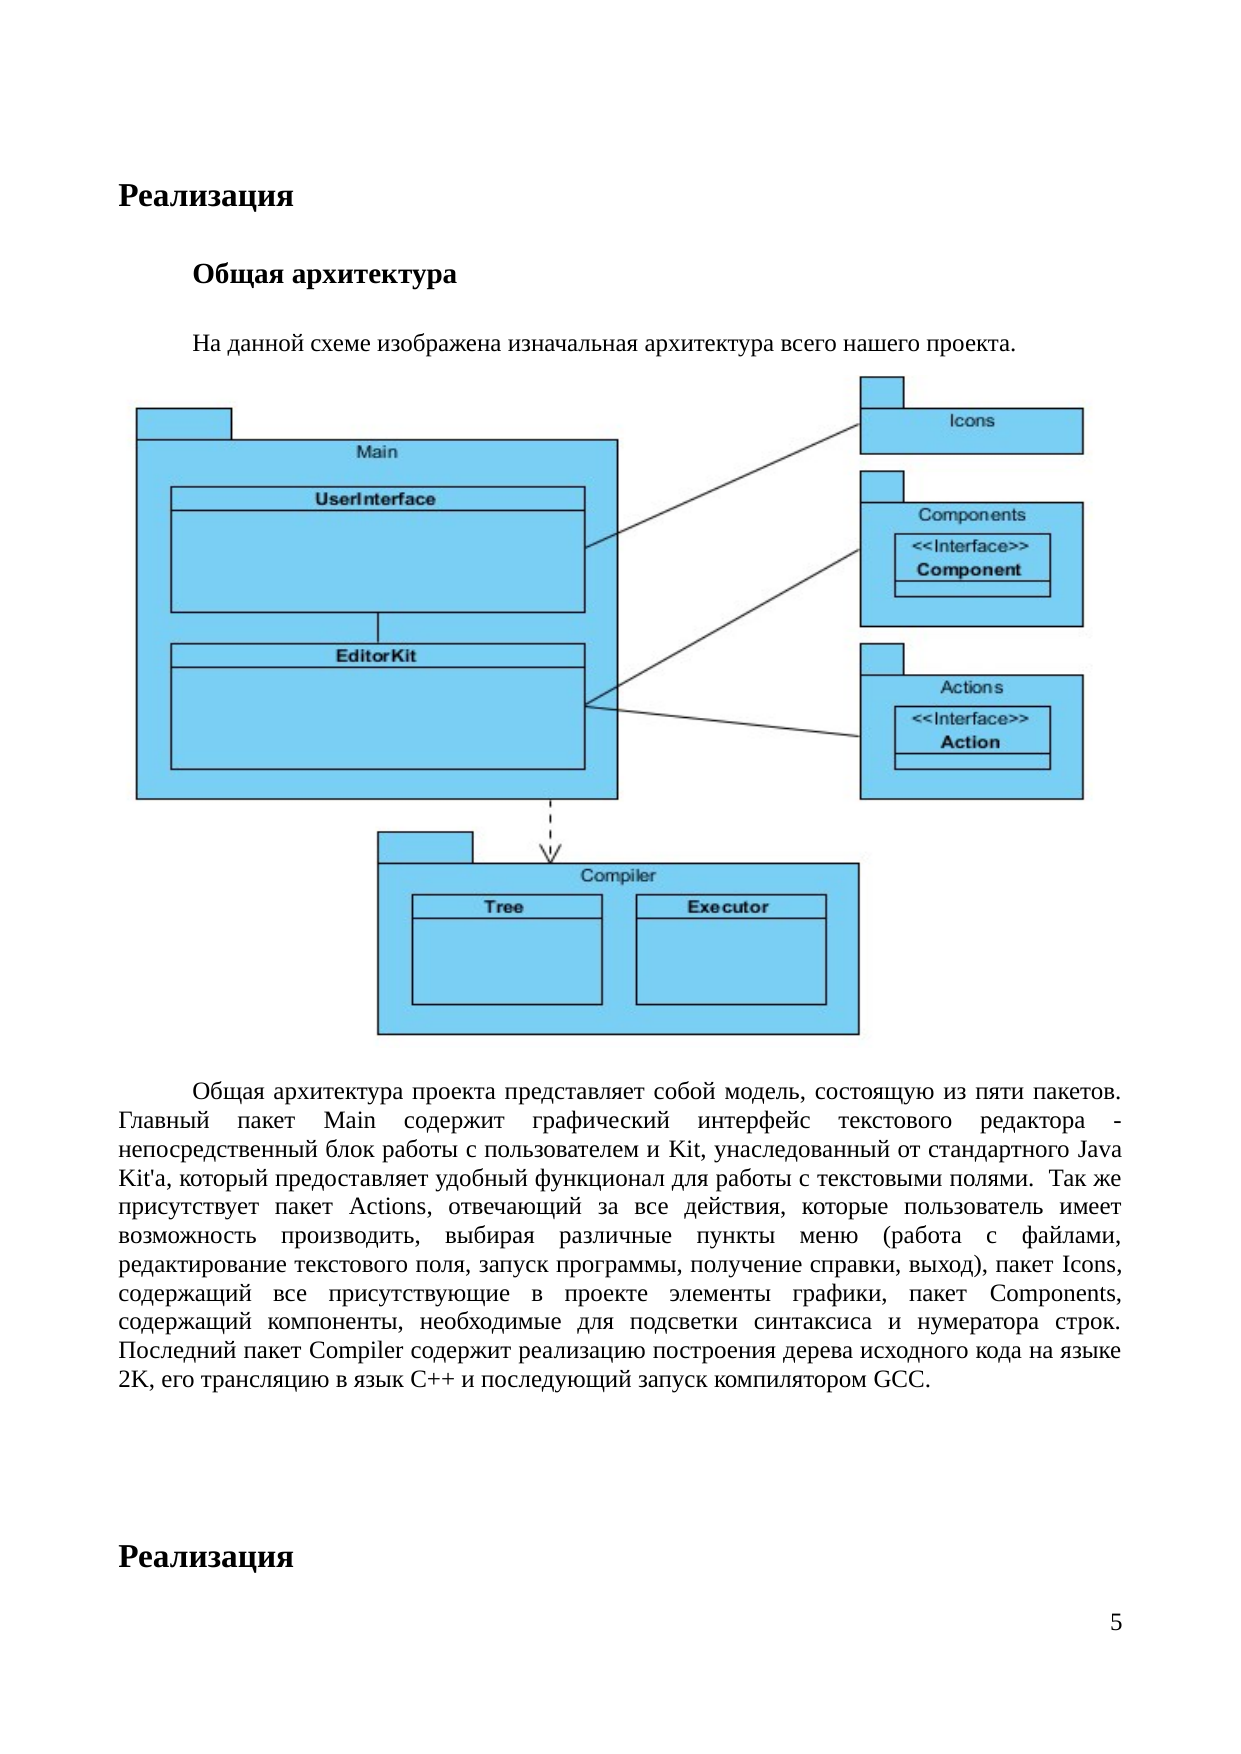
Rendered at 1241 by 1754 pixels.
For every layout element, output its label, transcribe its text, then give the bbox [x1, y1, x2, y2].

text Реализация [118, 176, 1122, 214]
text Общая архитектура проекта представляет собой модель, состоящую из пяти пакетов. Главный пакет Main содержит графический интерфейс текстового редактора - непосредственный блок работы с пользователем и Kit, унаследованный от стандартного Java Kit'а, который предоставляет удобный функционал для работы с текстовыми полями. Так же присутствует пакет Actions, отвечающий за все действия, которые пользователь имеет возможность производить, выбирая различные пункты меню (работа с файлами, редактирование текстового поля, запуск программы, получение справки, выход), пакет Icons, содержащий все присутствующие в проекте элементы графики, пакет Components, содержащий компоненты, необходимые для подсветки синтаксиса и нумератора строк. Последний пакет Compiler содержит реализацию построения дерева исходного кода на языке 2K, его трансляцию в язык С++ и последующий запуск компилятором GCC. [118, 1076, 1122, 1393]
text На данной схеме изображена изначальная архитектура всего нашего проекта. [118, 324, 1122, 358]
picture [100, 375, 1129, 1048]
text Реализация [118, 1536, 1122, 1575]
text Общая архитектура [118, 252, 1122, 291]
